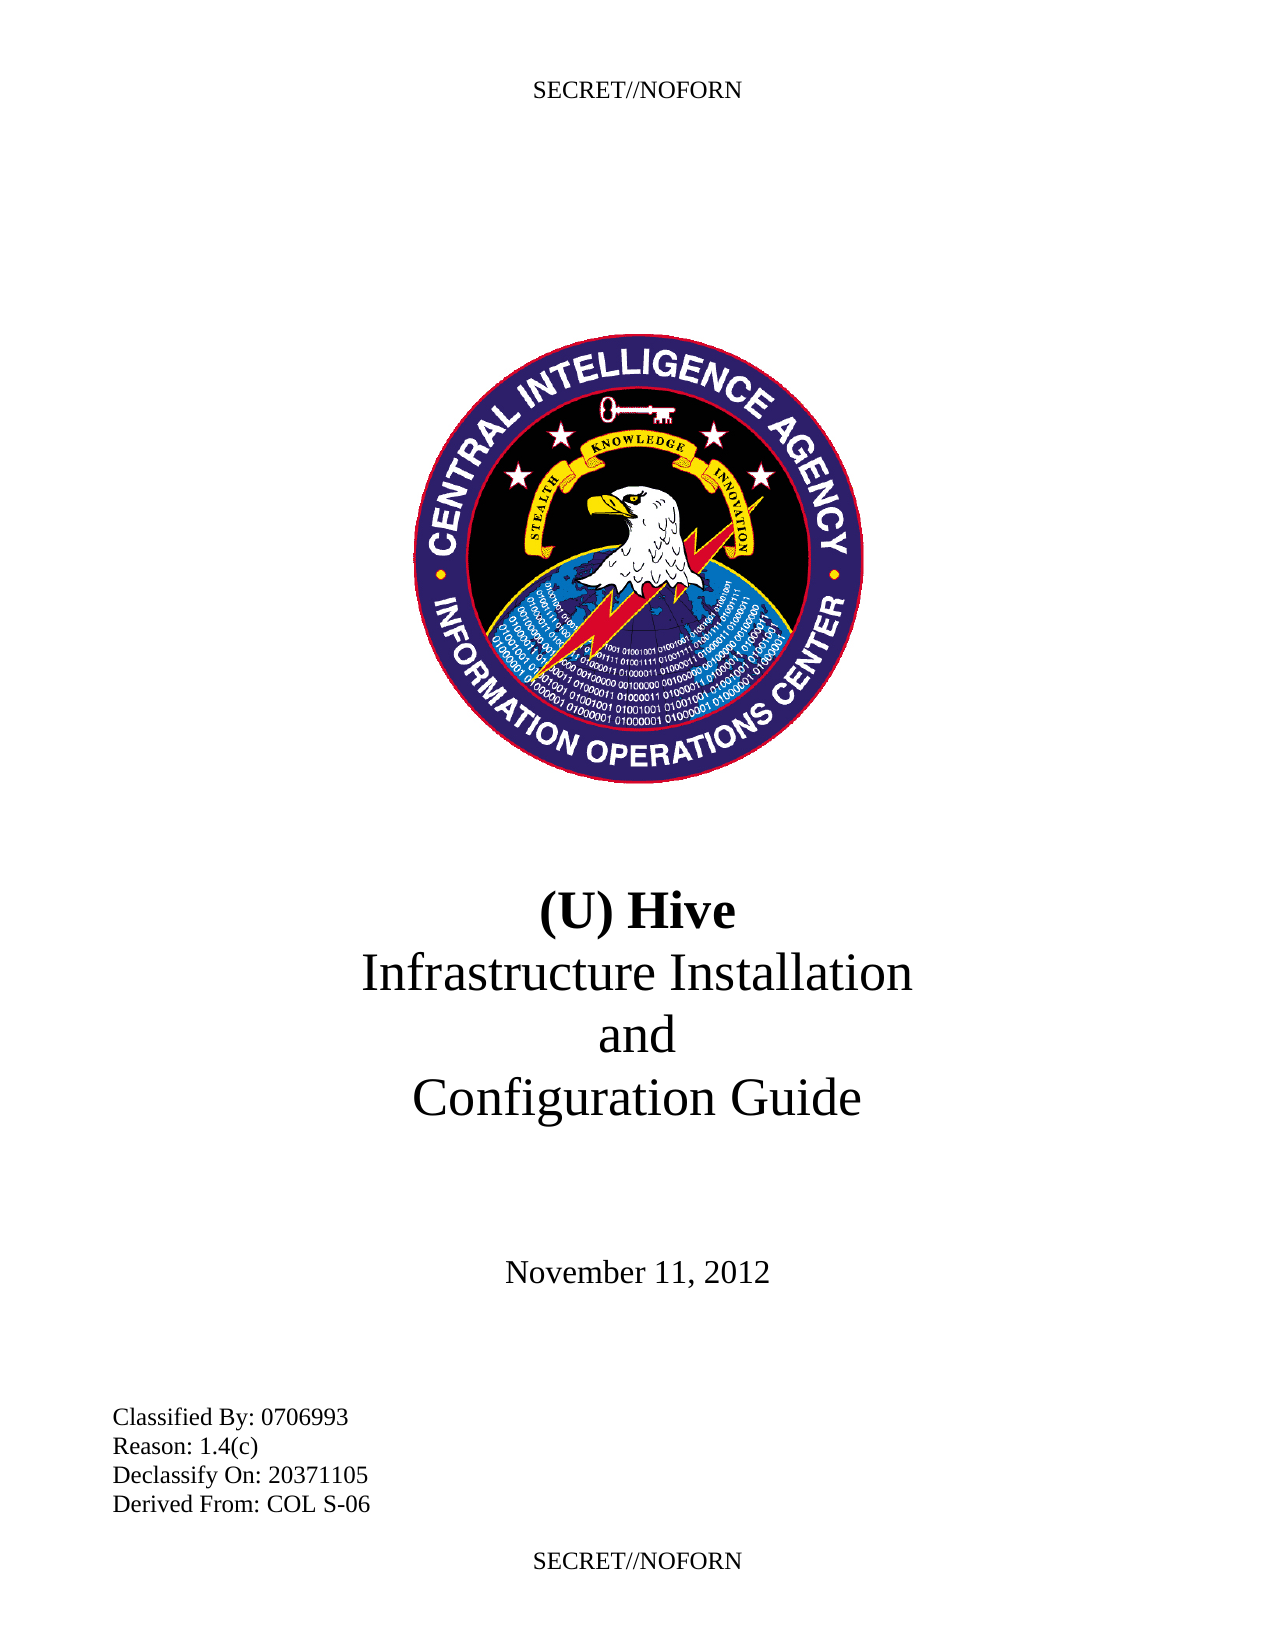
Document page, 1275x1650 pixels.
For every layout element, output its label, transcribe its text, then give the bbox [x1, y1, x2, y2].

text Configuration Guide [112, 1064, 1162, 1127]
text Infrastructure Installation [112, 940, 1162, 1002]
picture [404, 324, 871, 791]
text and [112, 1002, 1162, 1064]
text (U) Hive [112, 878, 1162, 940]
text November 11, 2012 [112, 1252, 1162, 1290]
